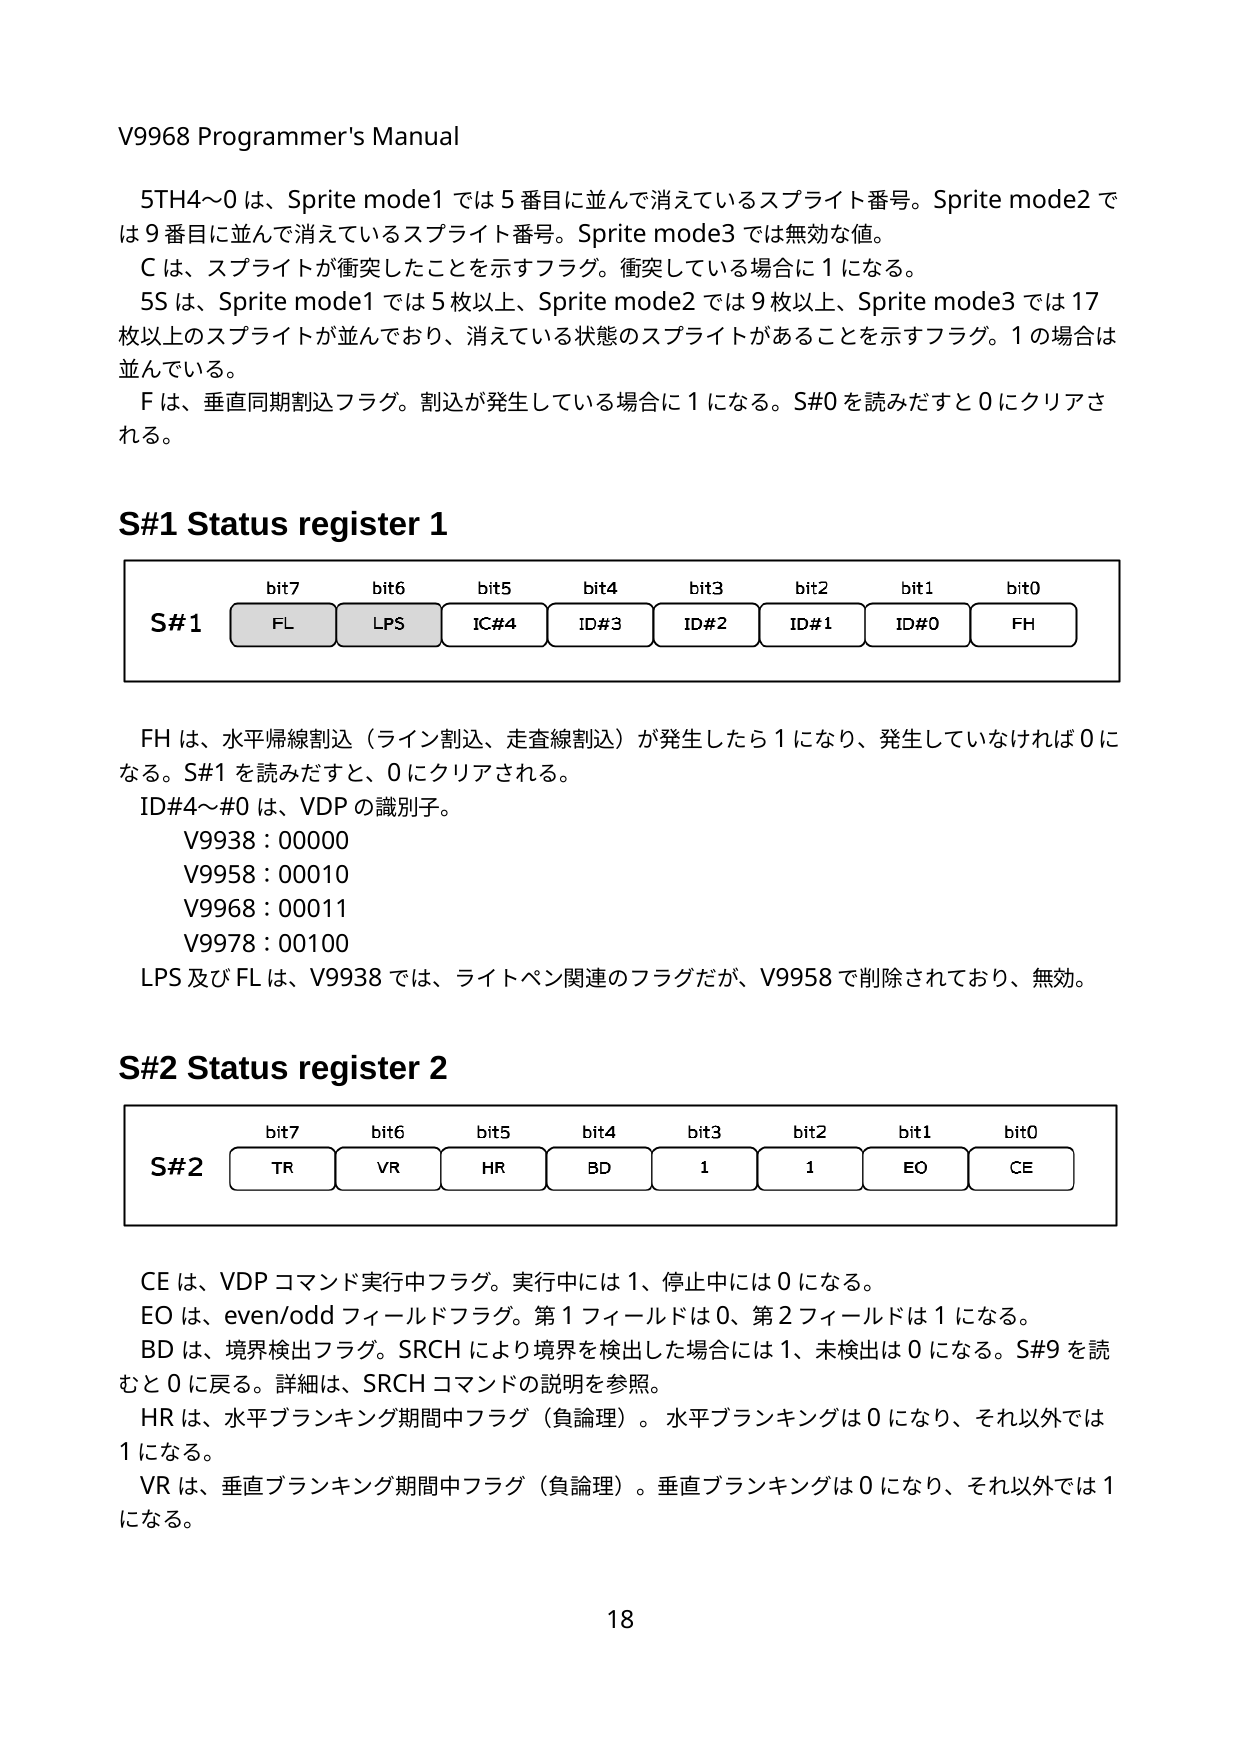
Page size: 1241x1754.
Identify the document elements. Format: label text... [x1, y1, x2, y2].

text V9978：00100 [118, 925, 1122, 959]
text F は、垂直同期割込フラグ。割込が発生している場合に1になる。S#0を読みだすと0にクリアされる。 [118, 384, 1122, 449]
text LPS及びFLは、V9938 では、ライトペン関連のフラグだが、V9958で削除されており、無効。 [118, 959, 1122, 993]
text C は、スプライトが衝突したことを示すフラグ。衝突している場合に1になる。 [118, 250, 1122, 284]
text EO は、even/oddフィールドフラグ。第1フィールドは 0、第2フィールドは 1 になる。 [118, 1298, 1122, 1332]
text 5S は、Sprite mode1 では 5枚以上、Sprite mode2 では 9枚以上、Sprite mode3 では 17枚以上のスプライトが並んでおり、消えている状態のスプライトがあることを示すフラグ。1の場合は並んでいる。 [118, 284, 1122, 384]
picture [118, 555, 1123, 687]
text VR は、垂直ブランキング期間中フラグ（負論理）。垂直ブランキングは 0 になり、それ以外では1になる。 [118, 1468, 1122, 1534]
subtitle S#1 Status register 1 [118, 504, 1122, 543]
text HR は、水平ブランキング期間中フラグ（負論理）。 水平ブランキングは0 になり、それ以外では1になる。 [118, 1400, 1122, 1468]
text V9968：00011 [118, 891, 1122, 925]
text ID#4～#0 は、VDPの識別子。 [118, 789, 1122, 823]
subtitle S#2 Status register 2 [118, 1048, 1122, 1087]
text V9938：00000 [118, 823, 1122, 857]
picture [118, 1099, 1123, 1230]
text CE は、VDPコマンド実行中フラグ。実行中には 1、停止中には 0 になる。 [118, 1263, 1122, 1298]
text 5TH4～0 は、Sprite mode1 では 5番目に並んで消えているスプライト番号。Sprite mode2 では 9番目に並んで消えているスプライト番号。Sprite mode3 では無効な値。 [118, 182, 1122, 250]
text FH は、水平帰線割込（ライン割込、走査線割込）が発生したら1になり、発生していなければ0になる。S#1 を読みだすと、0にクリアされる。 [118, 721, 1122, 789]
text BD は、境界検出フラグ。SRCH により境界を検出した場合には 1、未検出は 0 になる。S#9 を読むと 0 に戻る。詳細は、SRCHコマンドの説明を参照。 [118, 1332, 1122, 1400]
text V9958：00010 [118, 857, 1122, 891]
